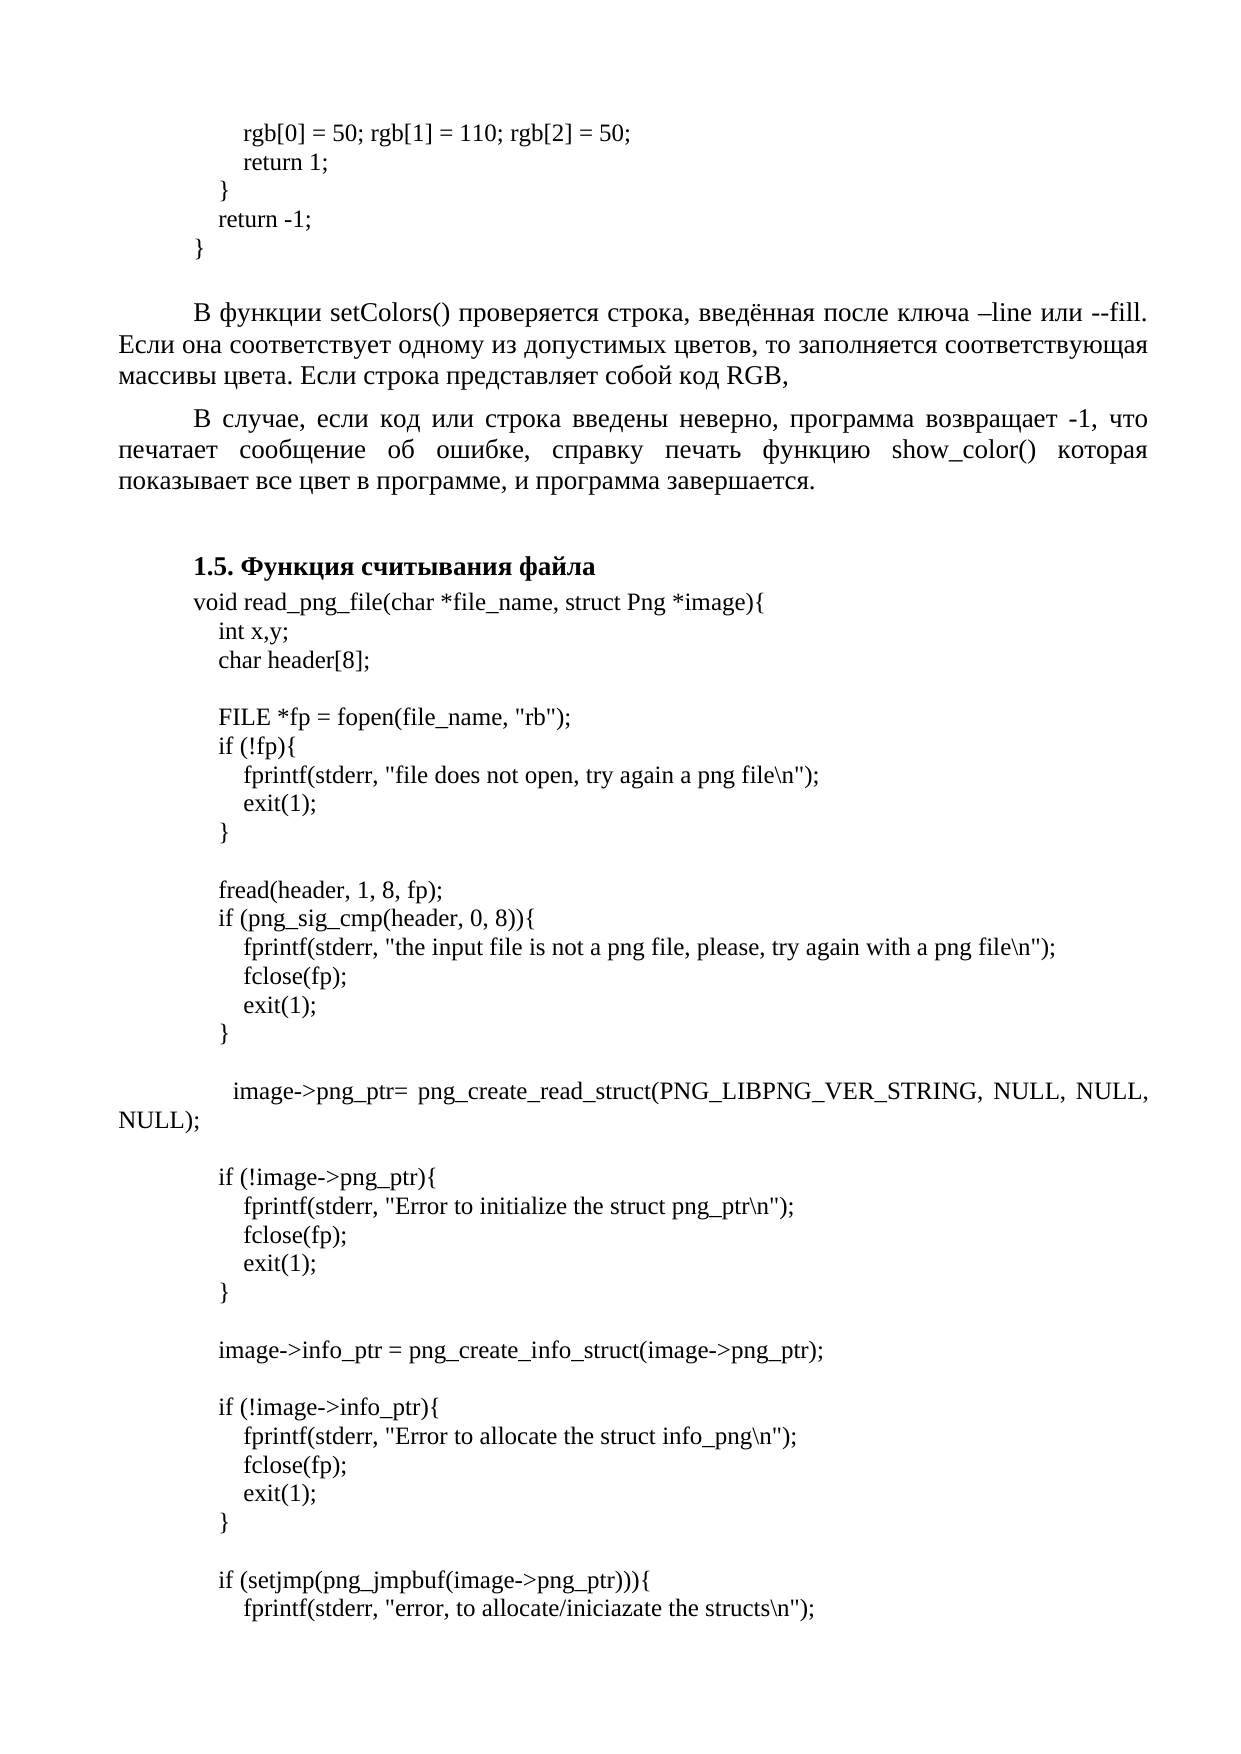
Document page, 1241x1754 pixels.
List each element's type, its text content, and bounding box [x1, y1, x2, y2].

text return -1; [118, 204, 1149, 233]
text int x,y; [118, 616, 1149, 645]
text fprintf(stderr, "error, to allocate/iniciazate the structs\n"); [118, 1593, 1149, 1622]
text В функции setColors() проверяется строка, введённая после ключа –line или --fill. Если она соответствует одному из допустимых цветов, то заполняется соответствующая массивы цвета. Если строка представляет собой код RGB, [118, 297, 1149, 390]
text fprintf(stderr, "Error to allocate the struct info_png\n"); [118, 1421, 1149, 1450]
text if (setjmp(png_jmpbuf(image->png_ptr))){ [118, 1565, 1149, 1593]
text if (!image->info_ptr){ [118, 1392, 1149, 1421]
text return 1; [118, 147, 1149, 176]
text FILE *fp = fopen(file_name, "rb"); [118, 702, 1149, 731]
text fprintf(stderr, "Error to initialize the struct png_ptr\n"); [118, 1191, 1149, 1220]
text rgb[0] = 50; rgb[1] = 110; rgb[2] = 50; [118, 118, 1149, 147]
text fclose(fp); [118, 961, 1149, 990]
text exit(1); [118, 788, 1149, 817]
text } [118, 1277, 1149, 1306]
text if (!image->png_ptr){ [118, 1162, 1149, 1191]
text fread(header, 1, 8, fp); [118, 875, 1149, 903]
text fprintf(stderr, "file does not open, try again a png file\n"); [118, 760, 1149, 788]
text fclose(fp); [118, 1220, 1149, 1248]
text } [118, 817, 1149, 846]
text } [118, 233, 1149, 262]
text exit(1); [118, 1248, 1149, 1277]
text if (!fp){ [118, 731, 1149, 760]
text 1.5. Функция считывания файла [118, 550, 1149, 581]
text } [118, 176, 1149, 204]
text exit(1); [118, 1478, 1149, 1507]
text } [118, 1507, 1149, 1536]
text image->png_ptr= png_create_read_struct(PNG_LIBPNG_VER_STRING, NULL, NULL, NULL); [118, 1076, 1149, 1133]
text void read_png_file(char *file_name, struct Png *image){ [118, 587, 1149, 616]
text image->info_ptr = png_create_info_struct(image->png_ptr); [118, 1335, 1149, 1363]
text В случае, если код или строка введены неверно, программа возвращает -1, что печатает сообщение об ошибке, справку печать функцию show_color() которая показывает все цвет в программе, и программа завершается. [118, 402, 1149, 495]
text exit(1); [118, 990, 1149, 1018]
text } [118, 1018, 1149, 1047]
text fclose(fp); [118, 1450, 1149, 1478]
text char header[8]; [118, 645, 1149, 673]
text if (png_sig_cmp(header, 0, 8)){ [118, 903, 1149, 932]
text fprintf(stderr, "the input file is not a png file, please, try again with a png file\n"); [118, 932, 1149, 961]
